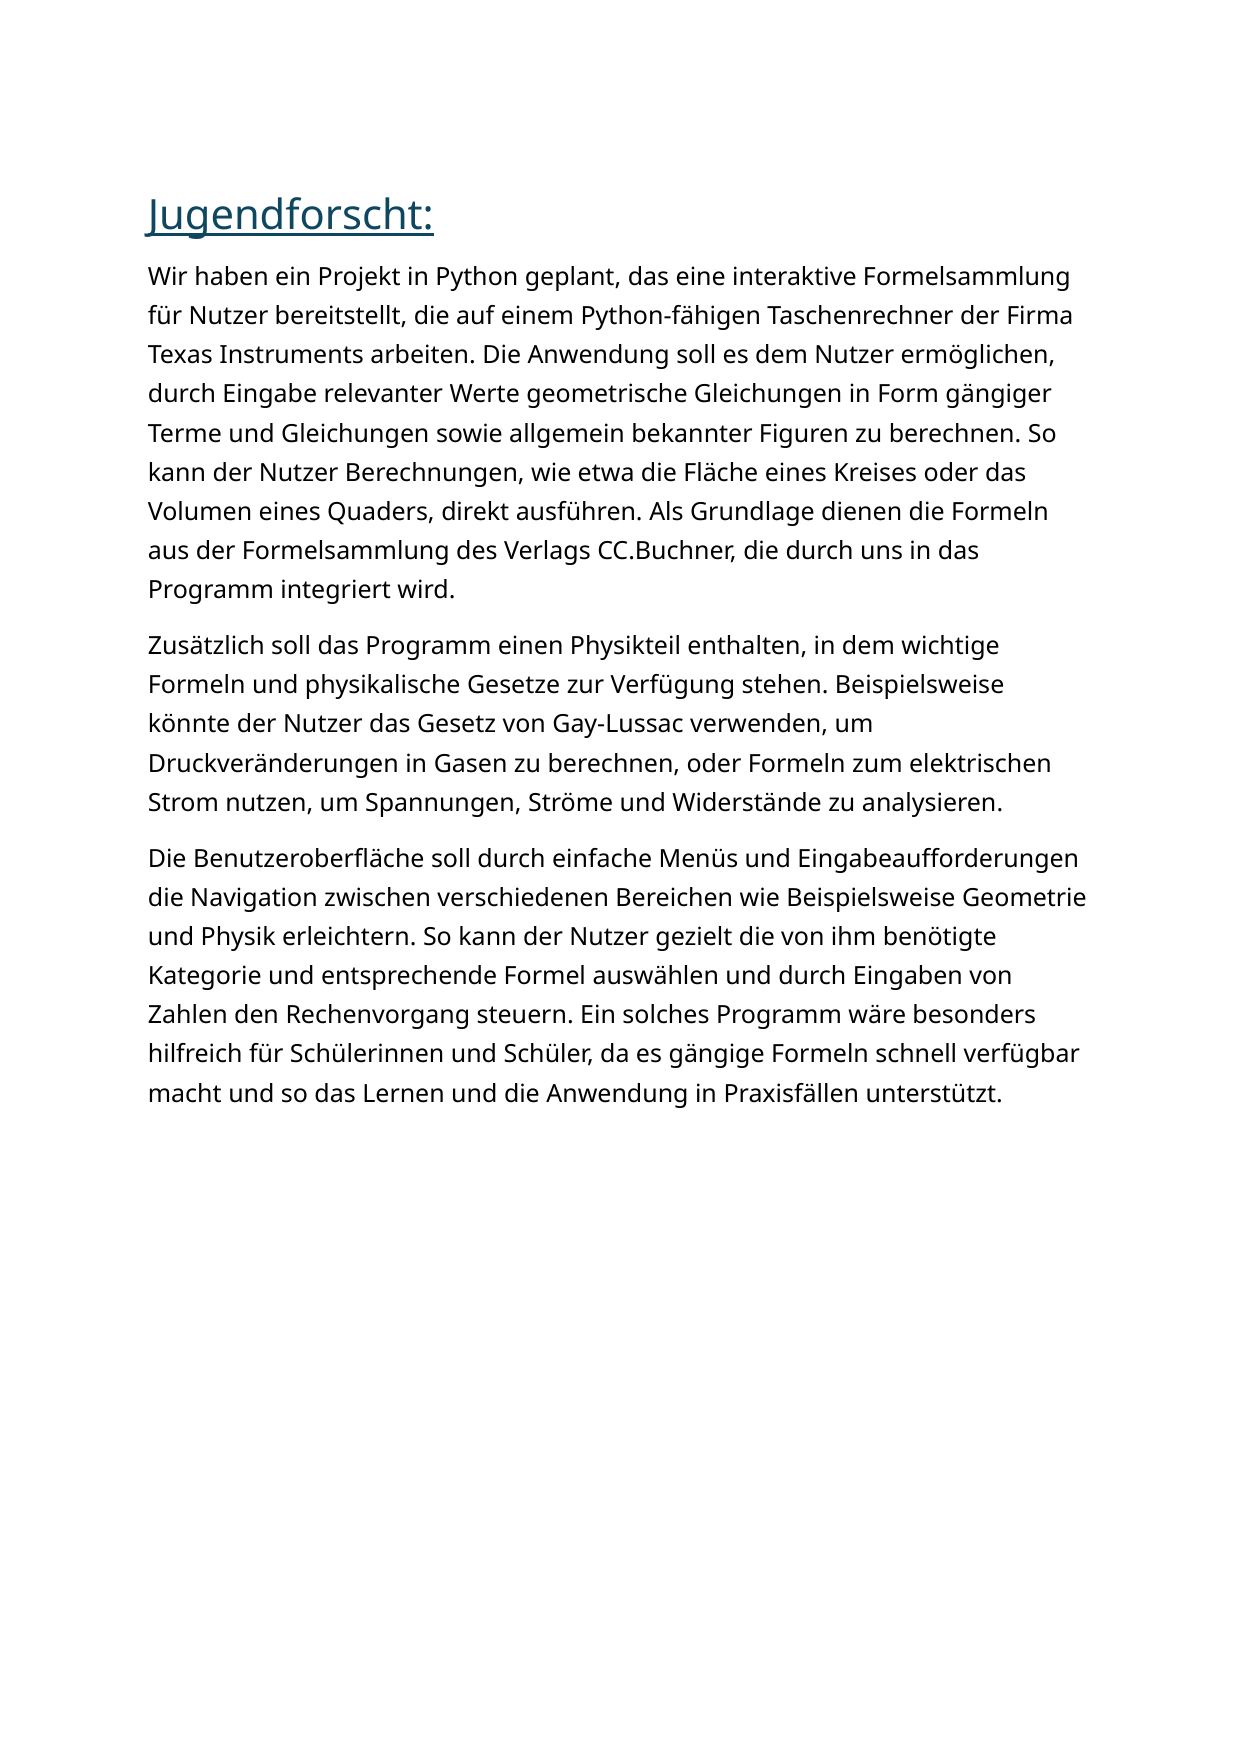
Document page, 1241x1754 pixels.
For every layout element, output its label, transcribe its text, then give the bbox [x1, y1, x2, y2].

text Die Benutzeroberfläche soll durch einfache Menüs und Eingabeaufforderungen die Navigation zwischen verschiedenen Bereichen wie Beispielsweise Geometrie und Physik erleichtern. So kann der Nutzer gezielt die von ihm benötigte Kategorie und entsprechende Formel auswählen und durch Eingaben von Zahlen den Rechenvorgang steuern. Ein solches Programm wäre besonders hilfreich für Schülerinnen und Schüler, da es gängige Formeln schnell verfügbar macht und so das Lernen und die Anwendung in Praxisfällen unterstützt. [148, 840, 1093, 1109]
subtitle Jugendforscht: [148, 185, 1093, 242]
text Zusätzlich soll das Programm einen Physikteil enthalten, in dem wichtige Formeln und physikalische Gesetze zur Verfügung stehen. Beispielsweise könnte der Nutzer das Gesetz von Gay-Lussac verwenden, um Druckveränderungen in Gasen zu berechnen, oder Formeln zum elektrischen Strom nutzen, um Spannungen, Ströme und Widerstände zu analysieren. [148, 628, 1093, 818]
text Wir haben ein Projekt in Python geplant, das eine interaktive Formelsammlung für Nutzer bereitstellt, die auf einem Python-fähigen Taschenrechner der Firma Texas Instruments arbeiten. Die Anwendung soll es dem Nutzer ermöglichen, durch Eingabe relevanter Werte geometrische Gleichungen in Form gängiger Terme und Gleichungen sowie allgemein bekannter Figuren zu berechnen. So kann der Nutzer Berechnungen, wie etwa die Fläche eines Kreises oder das Volumen eines Quaders, direkt ausführen. Als Grundlage dienen die Formeln aus der Formelsammlung des Verlags CC.Buchner, die durch uns in das Programm integriert wird. [148, 259, 1093, 606]
